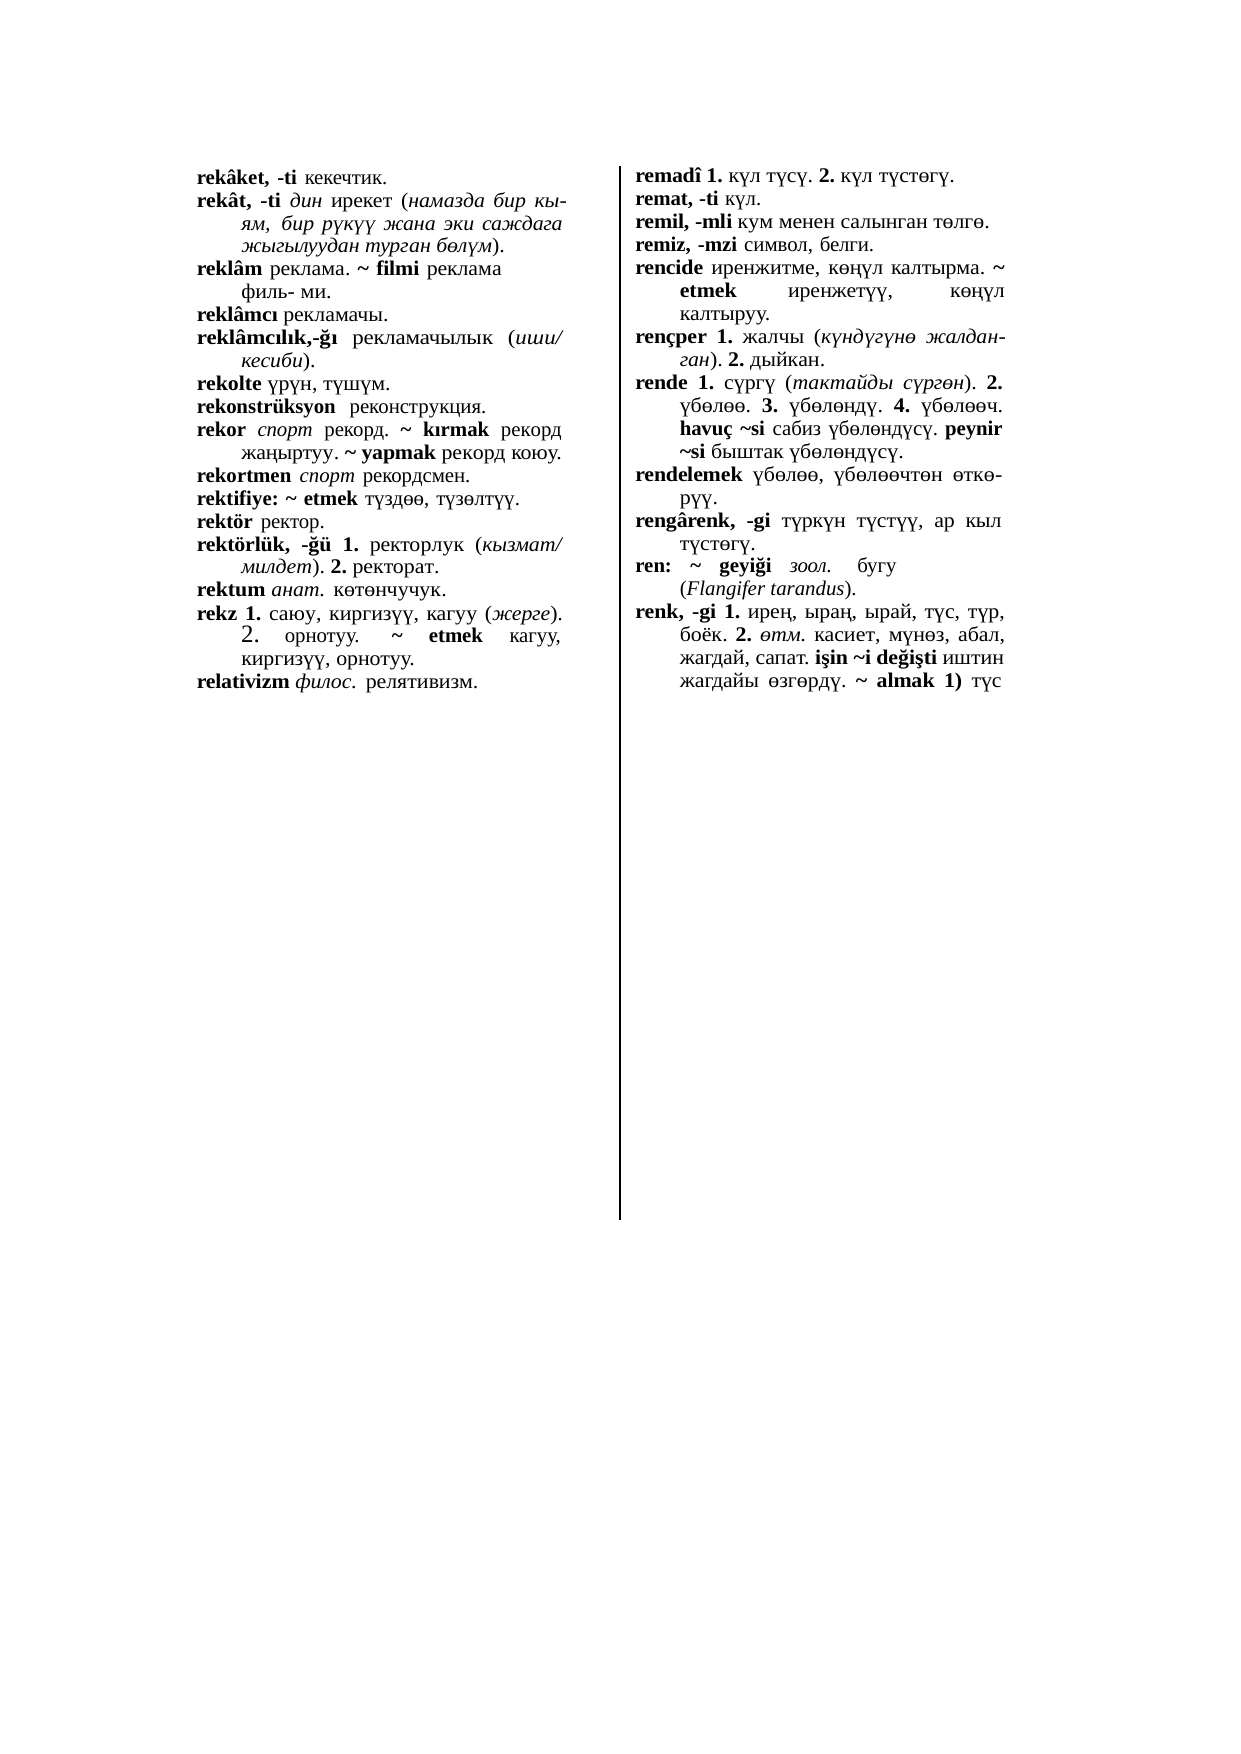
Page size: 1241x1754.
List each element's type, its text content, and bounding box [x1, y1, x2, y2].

text relativizm филос. релятивизм. [197, 670, 587, 693]
text жаңыртуу. ~ yapmak рекорд коюу. [241, 441, 599, 464]
text rekolte үрүн, түшүм. [197, 372, 609, 395]
text rendelemek үбөлөө, үбөлөөчтөн өткө- рүү. [635, 463, 1038, 509]
text жагдайы өзгөрдү. ~ almak 1) түс [679, 669, 1004, 692]
text rektör ректор. [197, 510, 578, 533]
text remil, -mli кум менен салынган төлгө. [635, 211, 1065, 233]
text кесиби). [241, 349, 599, 372]
text reklâmcı рекламачы. [197, 303, 609, 326]
text rençper 1. жалчы (күндүгүнө жалдан- ган). 2. дыйкан. [635, 325, 1046, 371]
text remiz, -mzi символ, белги. [635, 233, 1065, 256]
text rengârenk, -gi түркүн түстүү, ар кыл [635, 509, 1065, 532]
text renk, -gi 1. ирең, ыраң, ырай, түс, түр, боёк. 2. өтм. касиет, мүнөз, абал, жагдай, сапат. işin ~i değişti иштин [635, 601, 1005, 669]
text remat, -ti күл. [635, 187, 1065, 211]
text киргизүү, орнотуу. [241, 647, 609, 670]
text rekâket, -ti кекечтик. [197, 164, 609, 189]
text ren: ~ geyiği зоол. бугу (Flangifer tarandus). [635, 554, 1005, 600]
text үбөлөө. 3. үбөлөндү. 4. үбөлөөч. [679, 394, 1055, 417]
text түстөгү. [679, 532, 1065, 554]
list орнотуу. ~ etmek кагуу, [241, 624, 609, 647]
text rencide иренжитме, көңүл калтырма. ~ etmek иренжетүү, көңүл калтыруу. [635, 256, 1004, 325]
text rektifiye: ~ etmek түздөө, түзөлтүү. [197, 487, 609, 510]
text rekz 1. саюу, киргизүү, кагуу (жерге). [197, 602, 577, 624]
text ~si быштак үбөлөндүсү. [679, 440, 1065, 463]
text rekortmen спорт рекордсмен. [197, 464, 609, 487]
text жыгылуудан турган бөлүм). [241, 234, 573, 257]
text reklâmcılık,-ğı рекламачылык (иши/ [197, 326, 609, 349]
text havuç ~si сабиз үбөлөндүсү. peynir [679, 417, 1029, 440]
text rektörlük, -ğü 1. ректорлук (кызмат/ [197, 533, 578, 556]
text rekor спорт рекорд. ~ kırmak рекорд [197, 418, 609, 441]
text rekonstrüksyon реконструкция. [197, 395, 609, 418]
text reklâm реклама. ~ filmi реклама филь- ми. [197, 257, 549, 303]
text rektum анат. көтөнчучук. [197, 578, 577, 602]
text rende 1. сүргү (тактайды сүргөн). 2. [635, 371, 1034, 394]
text милдет). 2. ректорат. [241, 556, 573, 578]
text remadî 1. күл түсү. 2. күл түстөгү. [635, 164, 1065, 187]
text rekât, -ti дин ирекет (намазда бир кы- ям, бир рүкүү жана эки саждага [197, 189, 577, 234]
